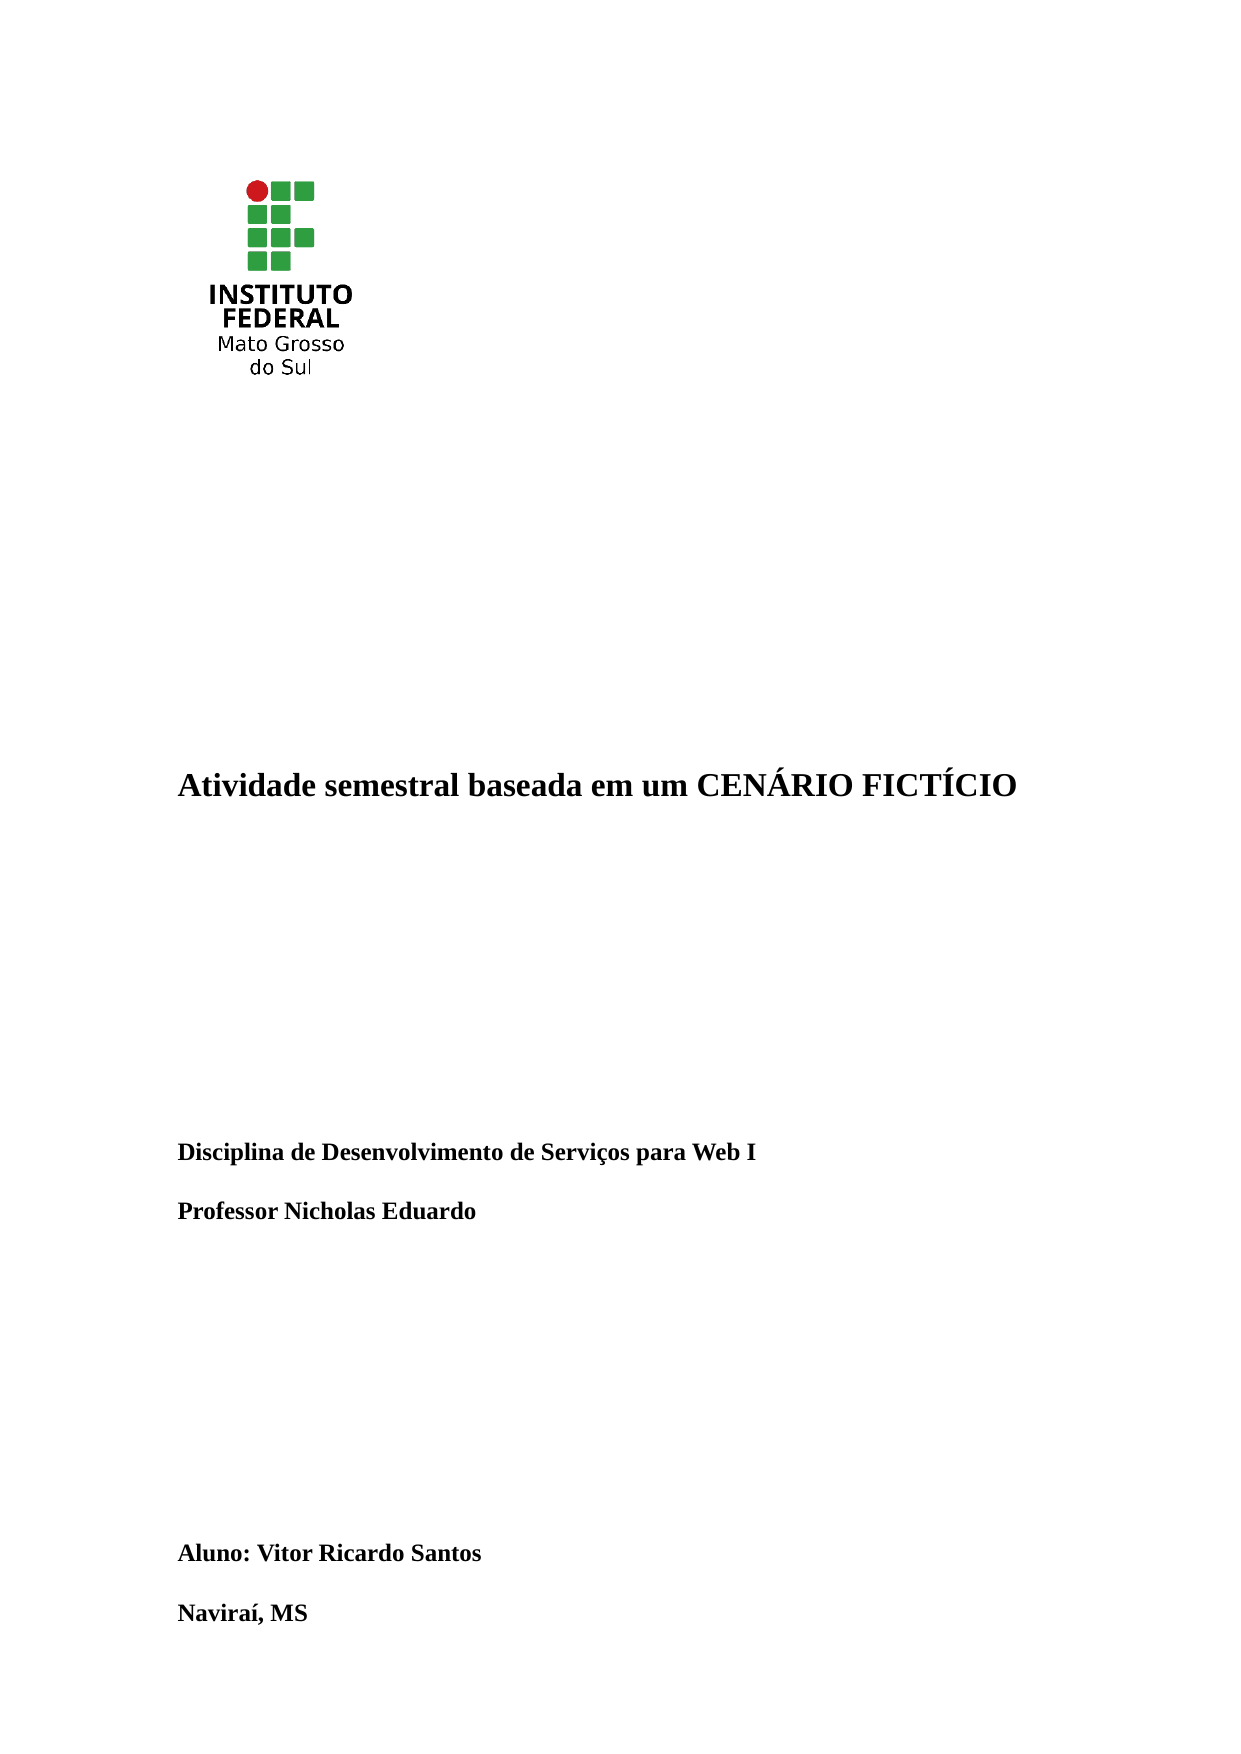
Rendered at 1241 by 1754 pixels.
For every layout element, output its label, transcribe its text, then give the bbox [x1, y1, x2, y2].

text Naviraí, MS [177, 1598, 1122, 1627]
text Professor Nicholas Eduardo [177, 1196, 1122, 1225]
picture [177, 177, 383, 378]
text Aluno: Vitor Ricardo Santos [177, 1538, 1122, 1567]
text Atividade semestral baseada em um CENÁRIO FICTÍCIO [177, 766, 1122, 804]
text Disciplina de Desenvolvimento de Serviços para Web I [177, 1137, 1122, 1165]
